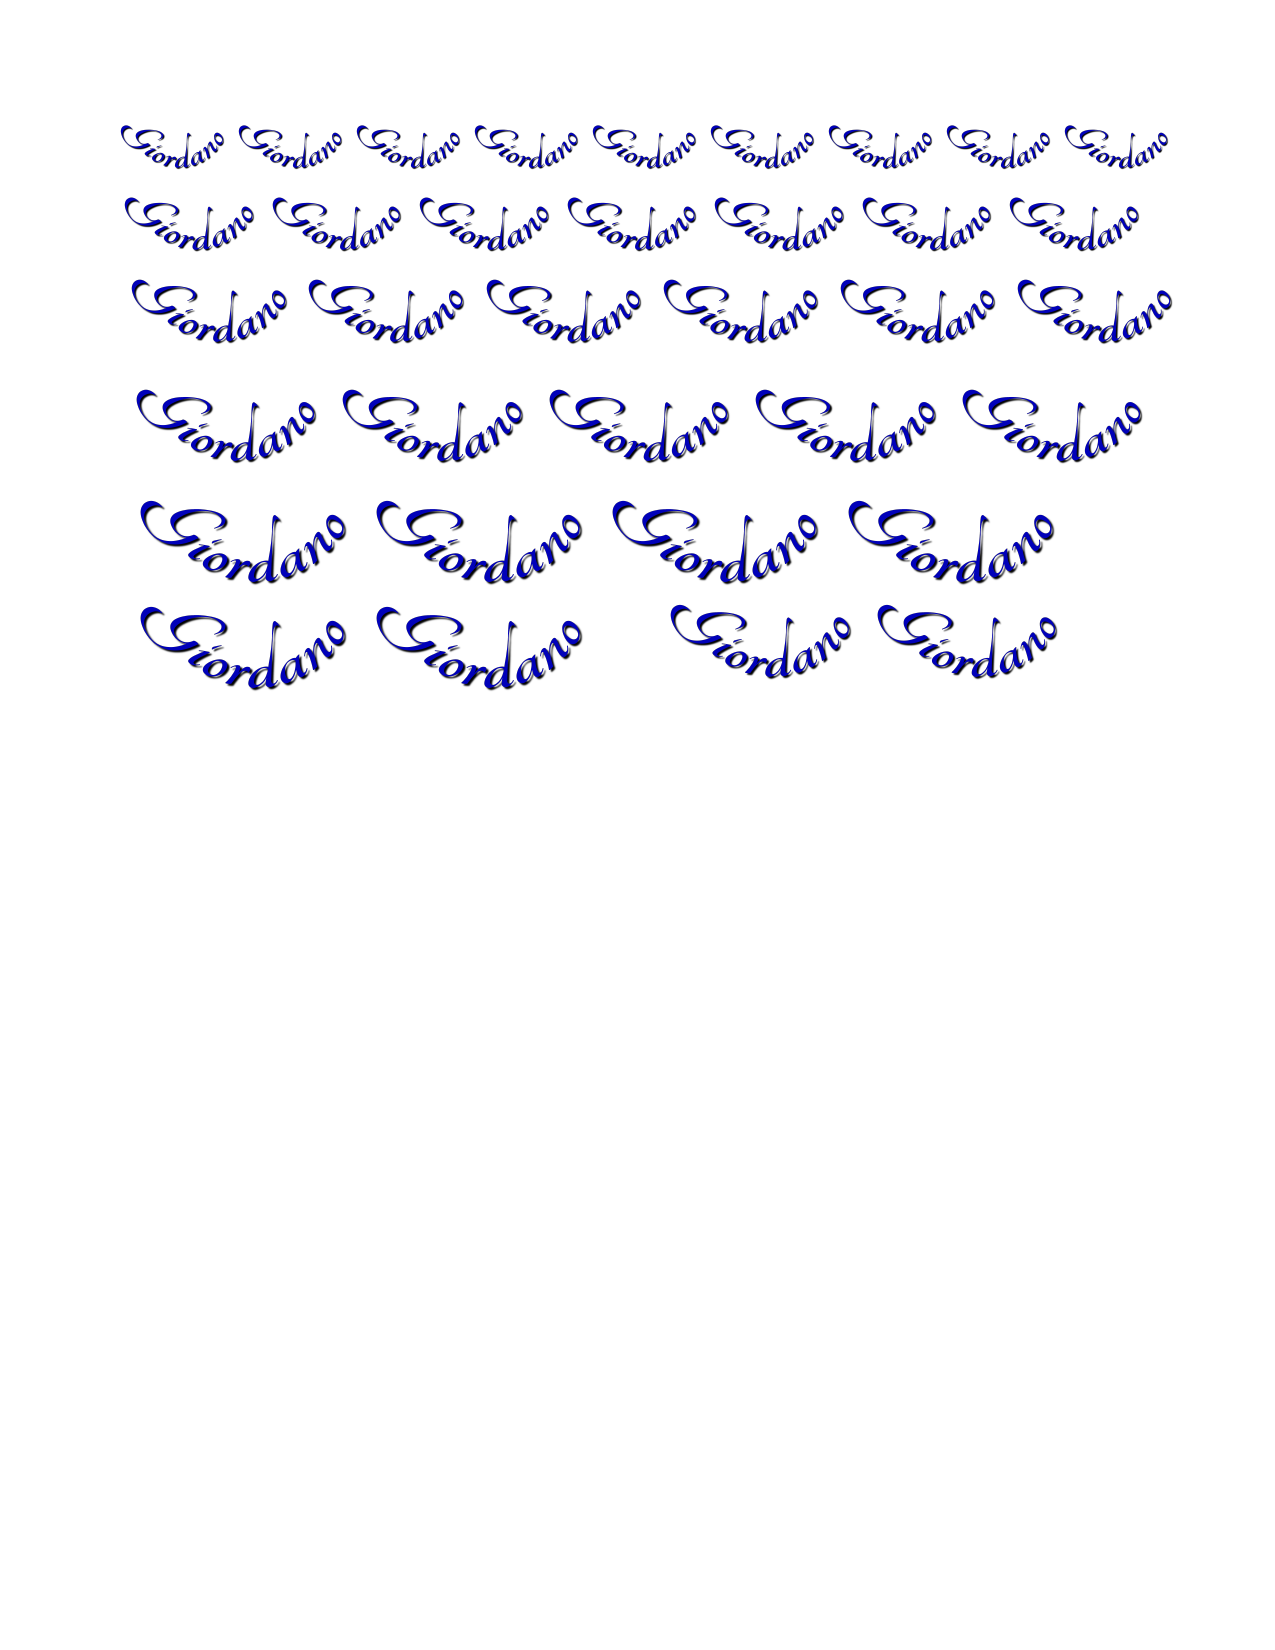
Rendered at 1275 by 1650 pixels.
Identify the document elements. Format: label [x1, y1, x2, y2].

picture [120, 186, 1154, 255]
picture [117, 116, 1180, 172]
picture [130, 374, 1163, 468]
picture [126, 266, 1190, 348]
picture [133, 483, 1078, 696]
